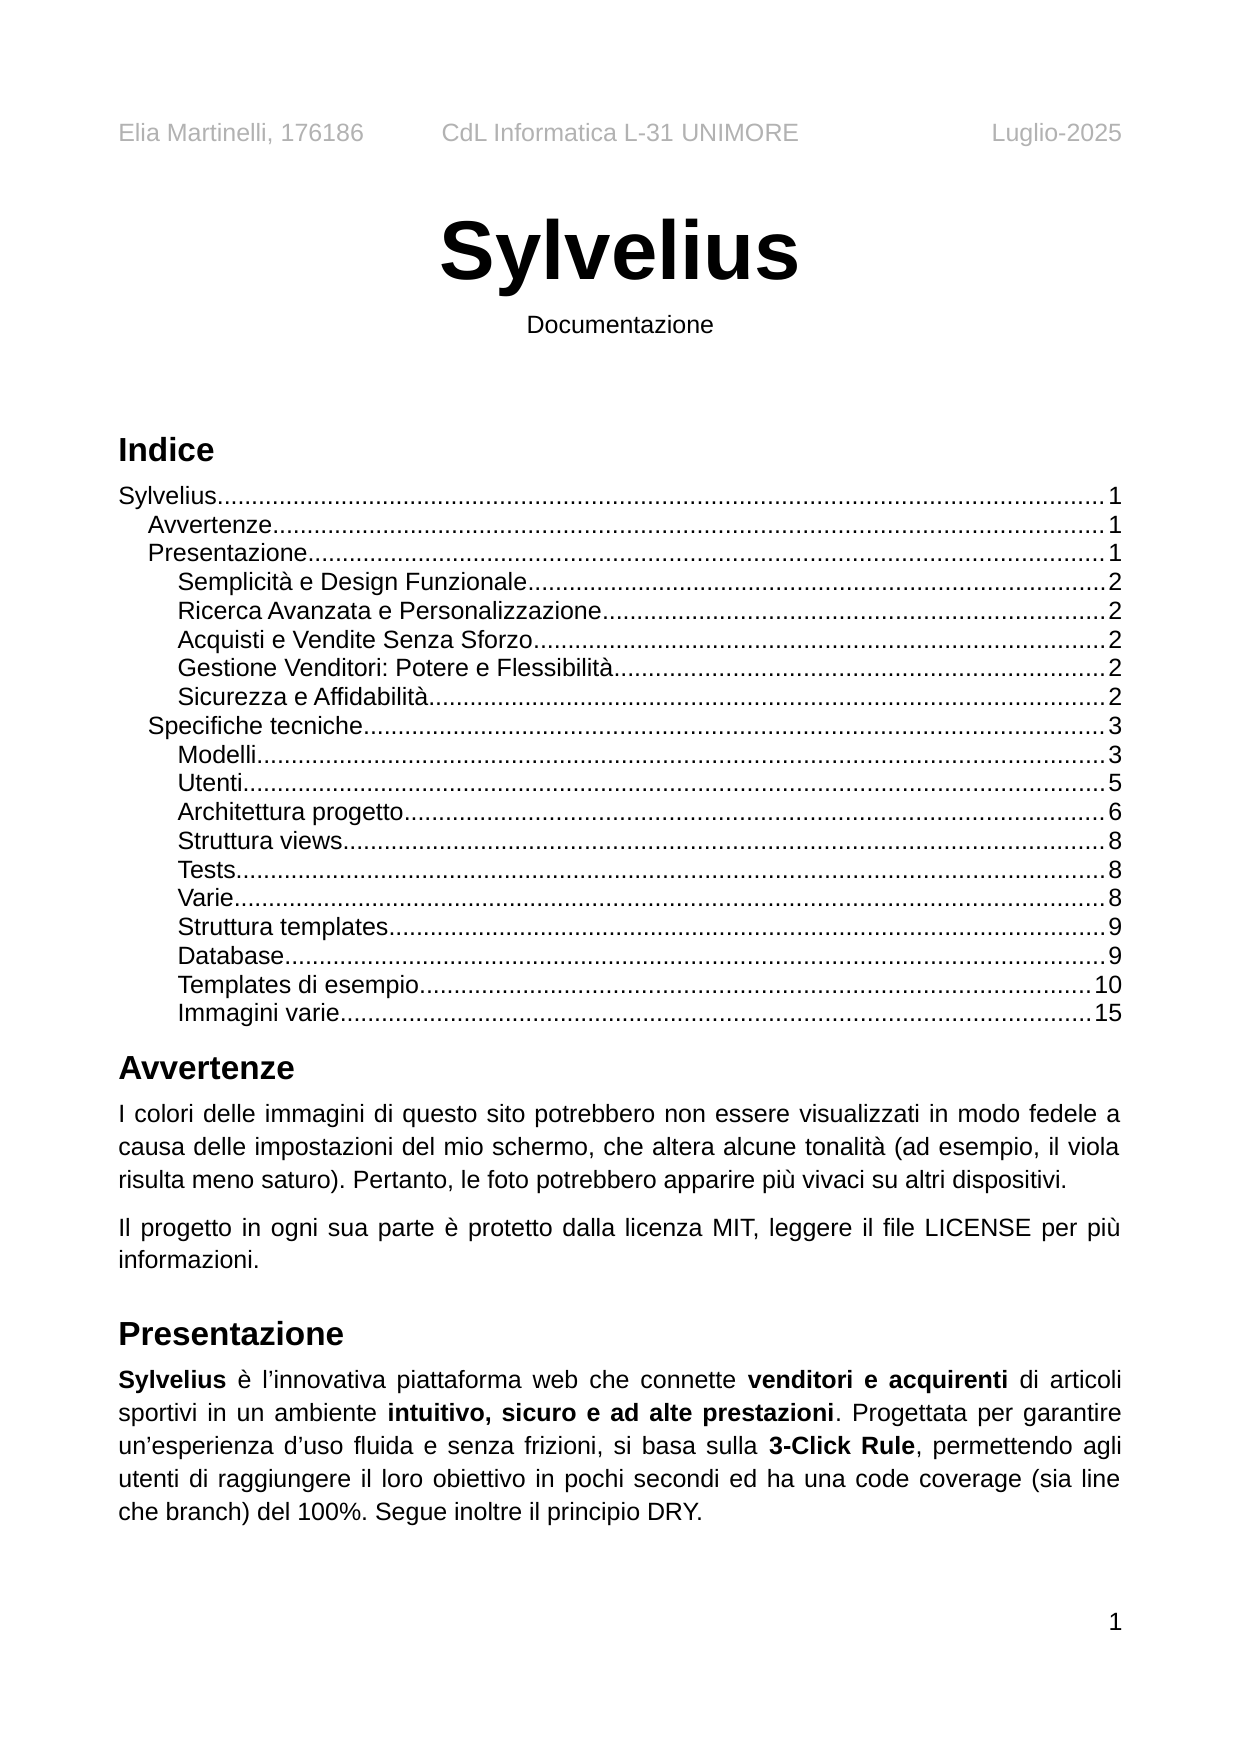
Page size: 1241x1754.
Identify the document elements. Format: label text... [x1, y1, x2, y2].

text Sicurezza e Affidabilità 2 [177, 682, 1122, 711]
subtitle Avvertenze [118, 1048, 1122, 1086]
text Struttura templates 9 [177, 912, 1122, 941]
text Documentazione [118, 310, 1122, 338]
text Tests 8 [177, 854, 1122, 883]
subtitle Sylvelius [118, 201, 1122, 297]
text Semplicità e Design Funzionale 2 [177, 567, 1122, 596]
text Ricerca Avanzata e Personalizzazione 2 [177, 596, 1122, 624]
text Varie 8 [177, 883, 1122, 912]
text Sylvelius è l’innovativa piattaforma web che connette venditori e acquirenti di articoli sportivi in un ambiente intuitivo, sicuro e ad alte prestazioni. Progettata per garantire un’esperienza d’uso fluida e senza frizioni, si basa sulla 3-Click Rule, permettendo agli utenti di raggiungere il loro obiettivo in pochi secondi ed ha una code coverage (sia line che branch) del 100%. Segue inoltre il principio DRY. [118, 1365, 1122, 1526]
text Modelli 3 [177, 739, 1122, 768]
text Presentazione 1 [148, 538, 1122, 567]
text Database 9 [177, 941, 1122, 969]
text Struttura views 8 [177, 826, 1122, 854]
text Utenti 5 [177, 768, 1122, 797]
text Acquisti e Vendite Senza Sforzo 2 [177, 624, 1122, 653]
text Immagini varie 15 [177, 998, 1122, 1027]
text Gestione Venditori: Potere e Flessibilità 2 [177, 653, 1122, 682]
text Sylvelius 1 [118, 481, 1122, 509]
text Specifiche tecniche 3 [148, 711, 1122, 739]
text Architettura progetto 6 [177, 797, 1122, 826]
text Templates di esempio 10 [177, 969, 1122, 998]
text Avvertenze 1 [148, 509, 1122, 538]
subtitle Presentazione [118, 1314, 1122, 1352]
subtitle Indice [118, 430, 1122, 468]
text Il progetto in ogni sua parte è protetto dalla licenza MIT, leggere il file LICENSE per più informazioni. [118, 1212, 1122, 1274]
text I colori delle immagini di questo sito potrebbero non essere visualizzati in modo fedele a causa delle impostazioni del mio schermo, che altera alcune tonalità (ad esempio, il viola risulta meno saturo). Pertanto, le foto potrebbero apparire più vivaci su altri dispositivi. [118, 1099, 1122, 1194]
